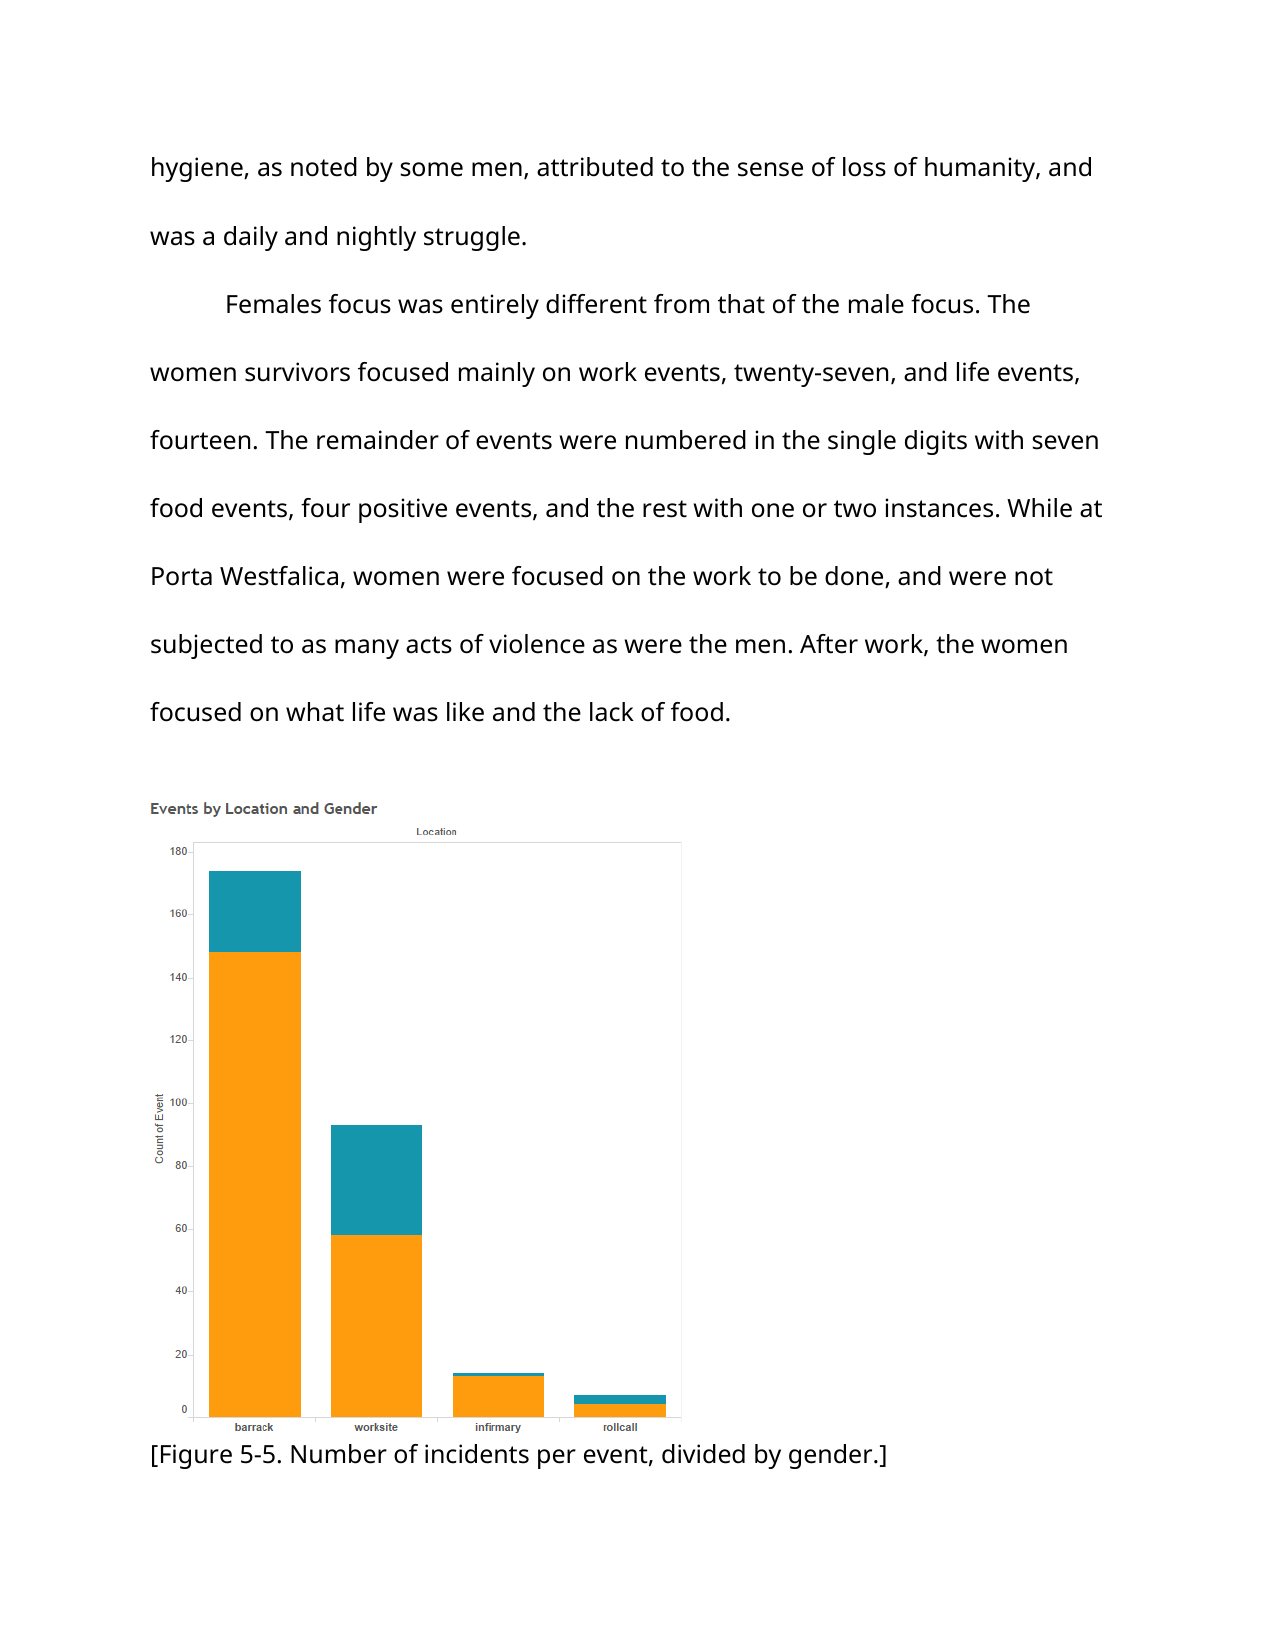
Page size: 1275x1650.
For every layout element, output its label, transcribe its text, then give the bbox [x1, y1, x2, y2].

picture [150, 797, 682, 1437]
text [Figure 5-5. Number of incidents per event, divided by gender.] [150, 1437, 1125, 1471]
text hygiene, as noted by some men, attributed to the sense of loss of humanity, and was a daily and nightly struggle. [150, 150, 1125, 252]
text Females focus was entirely different from that of the male focus. The women survivors focused mainly on work events, twenty-seven, and life events, fourteen. The remainder of events were numbered in the single digits with seven food events, four positive events, and the rest with one or two instances. While at Porta Westfalica, women were focused on the work to be done, and were not subjected to as many acts of violence as were the men. After work, the women focused on what life was like and the lack of food. [150, 286, 1125, 729]
